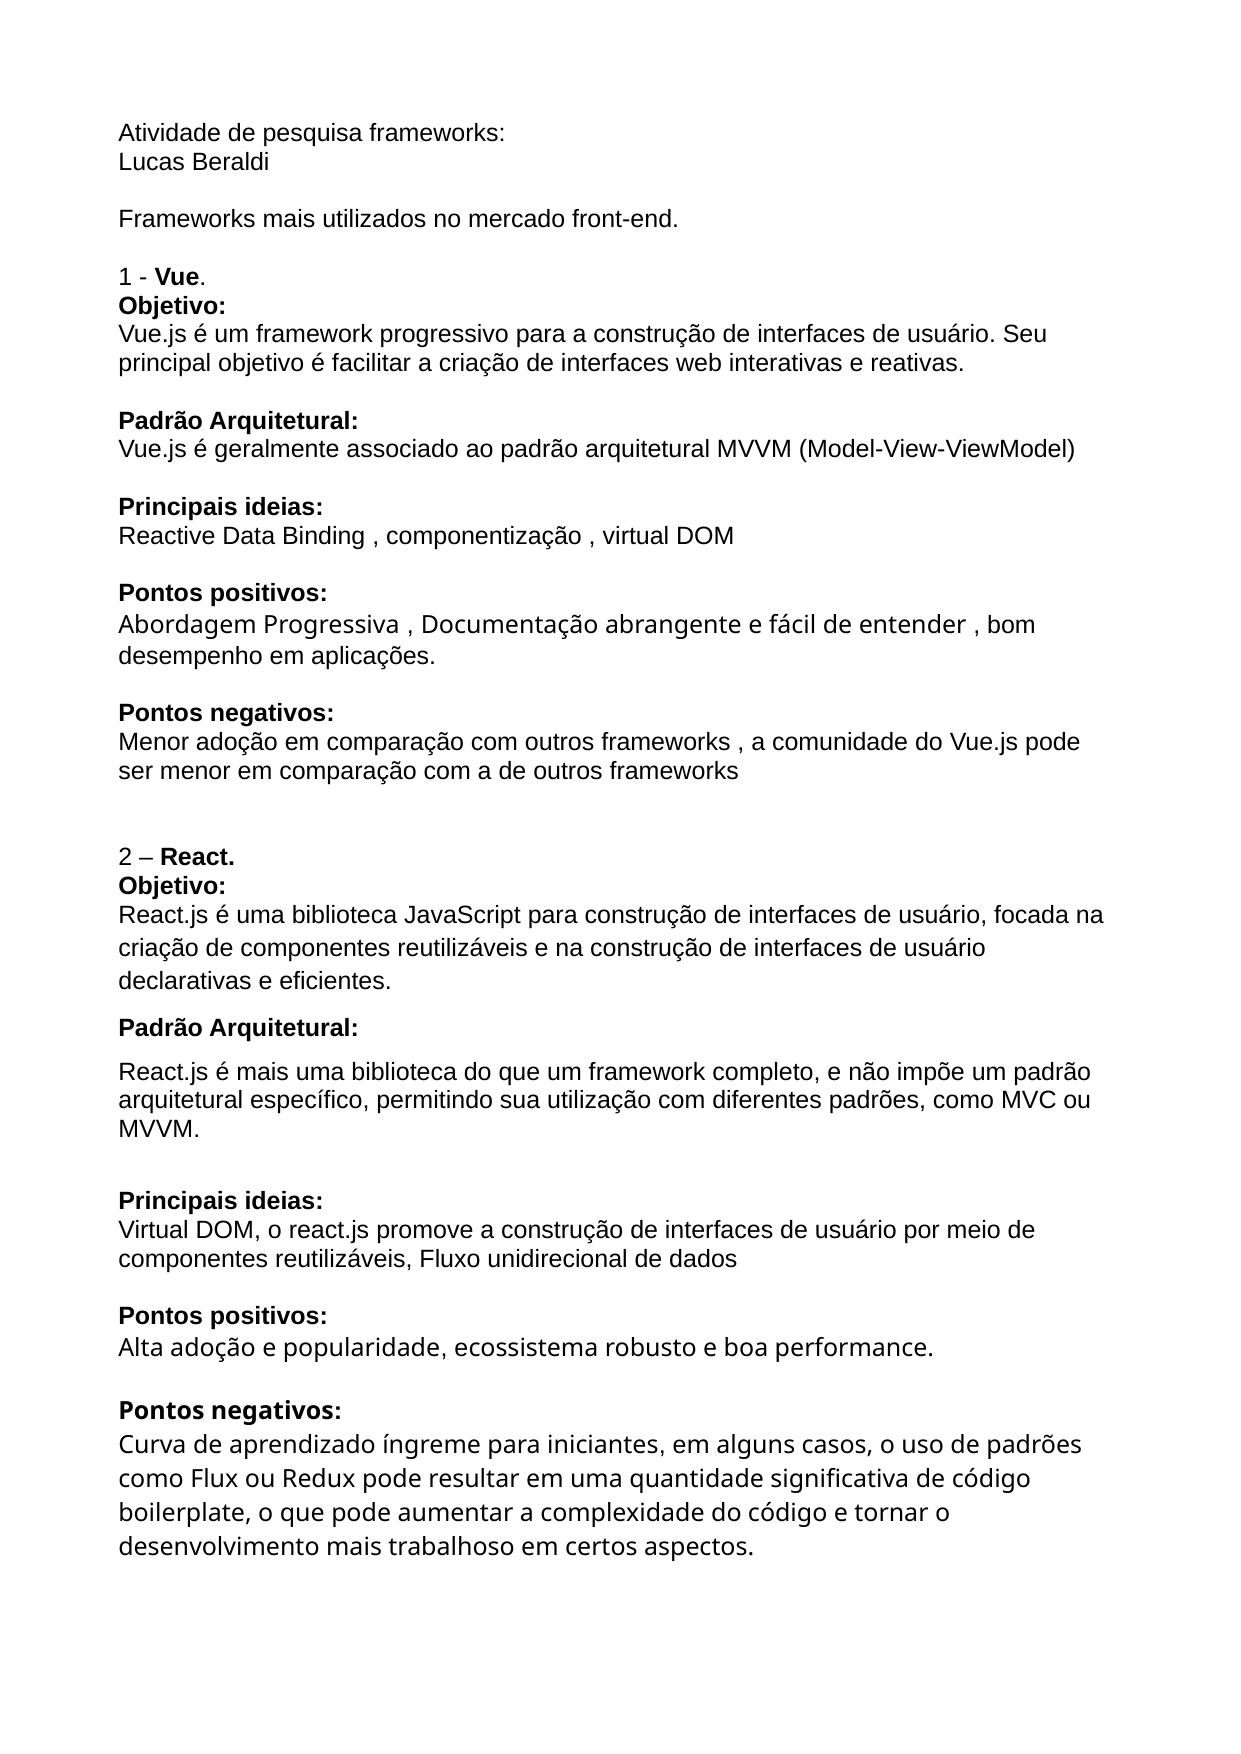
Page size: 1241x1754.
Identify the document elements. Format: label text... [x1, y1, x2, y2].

text React.js é uma biblioteca JavaScript para construção de interfaces de usuário, focada na criação de componentes reutilizáveis e na construção de interfaces de usuário declarativas e eficientes. [118, 900, 1122, 994]
text Principais ideias: [118, 1186, 1122, 1215]
text Vue.js é geralmente associado ao padrão arquitetural MVVM (Model-View-ViewModel) [118, 434, 1122, 463]
text React.js é mais uma biblioteca do que um framework completo, e não impõe um padrão arquitetural específico, permitindo sua utilização com diferentes padrões, como MVC ou MVVM. [118, 1057, 1122, 1172]
text Pontos negativos: [118, 1393, 1122, 1427]
text Pontos positivos: [118, 578, 1122, 607]
text 2 – React. [118, 842, 1122, 871]
text Padrão Arquitetural: [118, 1013, 1122, 1042]
text Reactive Data Binding , componentização , virtual DOM [118, 521, 1122, 549]
text Padrão Arquitetural: [118, 406, 1122, 434]
text Vue.js é um framework progressivo para a construção de interfaces de usuário. Seu principal objetivo é facilitar a criação de interfaces web interativas e reativas. [118, 319, 1122, 377]
text Curva de aprendizado íngreme para iniciantes, em alguns casos, o uso de padrões como Flux ou Redux pode resultar em uma quantidade significativa de código boilerplate, o que pode aumentar a complexidade do código e tornar o desenvolvimento mais trabalhoso em certos aspectos. [118, 1427, 1122, 1563]
text 1 - Vue. [118, 262, 1122, 291]
text Principais ideias: [118, 492, 1122, 521]
text Lucas Beraldi [118, 147, 1122, 176]
text Objetivo: [118, 871, 1122, 900]
text Frameworks mais utilizados no mercado front-end. [118, 204, 1122, 233]
text Abordagem Progressiva , Documentação abrangente e fácil de entender , bom desempenho em aplicações. [118, 607, 1122, 670]
text Atividade de pesquisa frameworks: [118, 118, 1122, 147]
text Objetivo: [118, 291, 1122, 319]
text Pontos negativos: [118, 698, 1122, 727]
text Alta adoção e popularidade, ecossistema robusto e boa performance. [118, 1330, 1122, 1364]
text Pontos positivos: [118, 1301, 1122, 1330]
text Menor adoção em comparação com outros frameworks , a comunidade do Vue.js pode ser menor em comparação com a de outros frameworks [118, 727, 1122, 785]
text Virtual DOM, o react.js promove a construção de interfaces de usuário por meio de componentes reutilizáveis, Fluxo unidirecional de dados [118, 1215, 1122, 1272]
